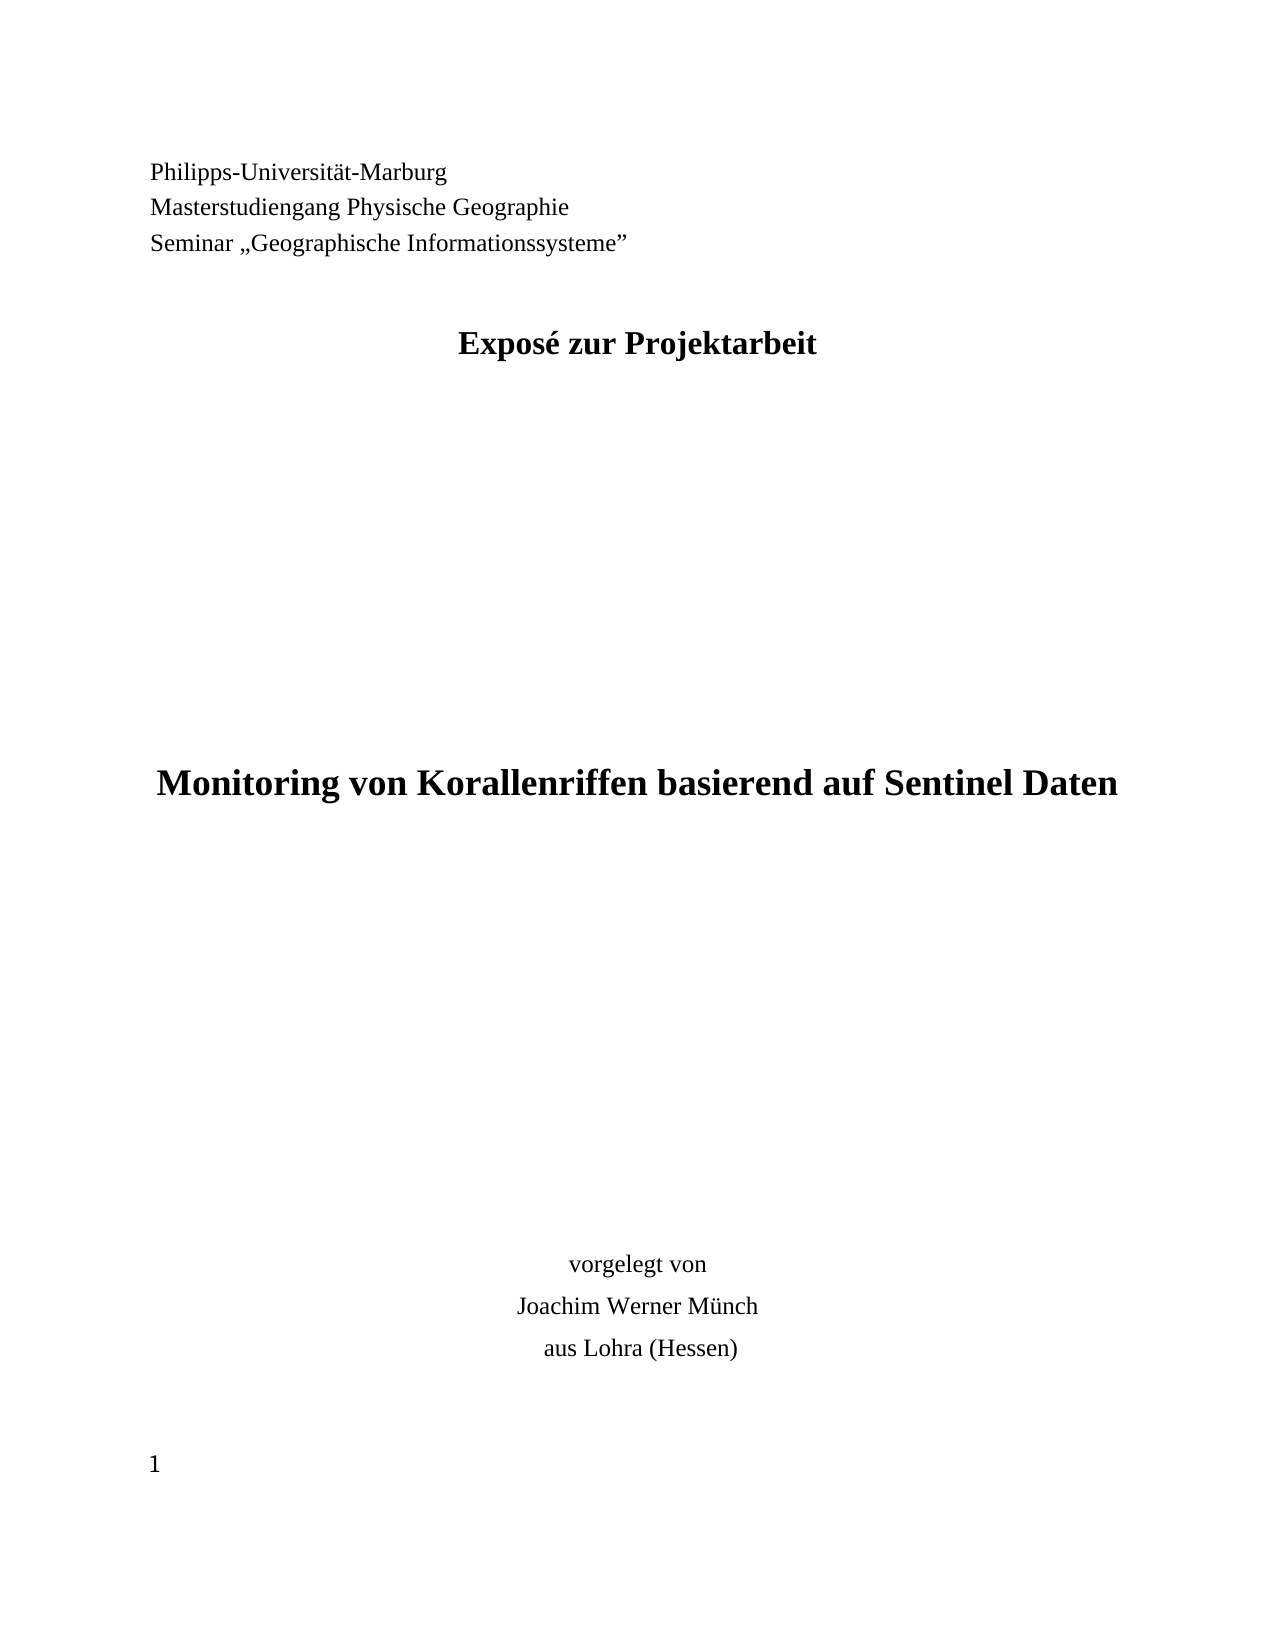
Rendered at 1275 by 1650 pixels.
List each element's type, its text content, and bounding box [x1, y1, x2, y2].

text Philipps-Universität-Marburg [150, 157, 1125, 186]
text Masterstudiengang Physische Geographie [150, 192, 1125, 221]
text Monitoring von Korallenriffen basierend auf Sentinel Daten [150, 760, 1125, 803]
text vorgelegt von [150, 1249, 1125, 1278]
text aus Lohra (Hessen) [150, 1333, 1125, 1361]
text Joachim Werner Münch [150, 1291, 1125, 1320]
text Exposé zur Projektarbeit [150, 323, 1125, 361]
text Seminar „Geographische Informationssysteme” [150, 228, 1125, 257]
